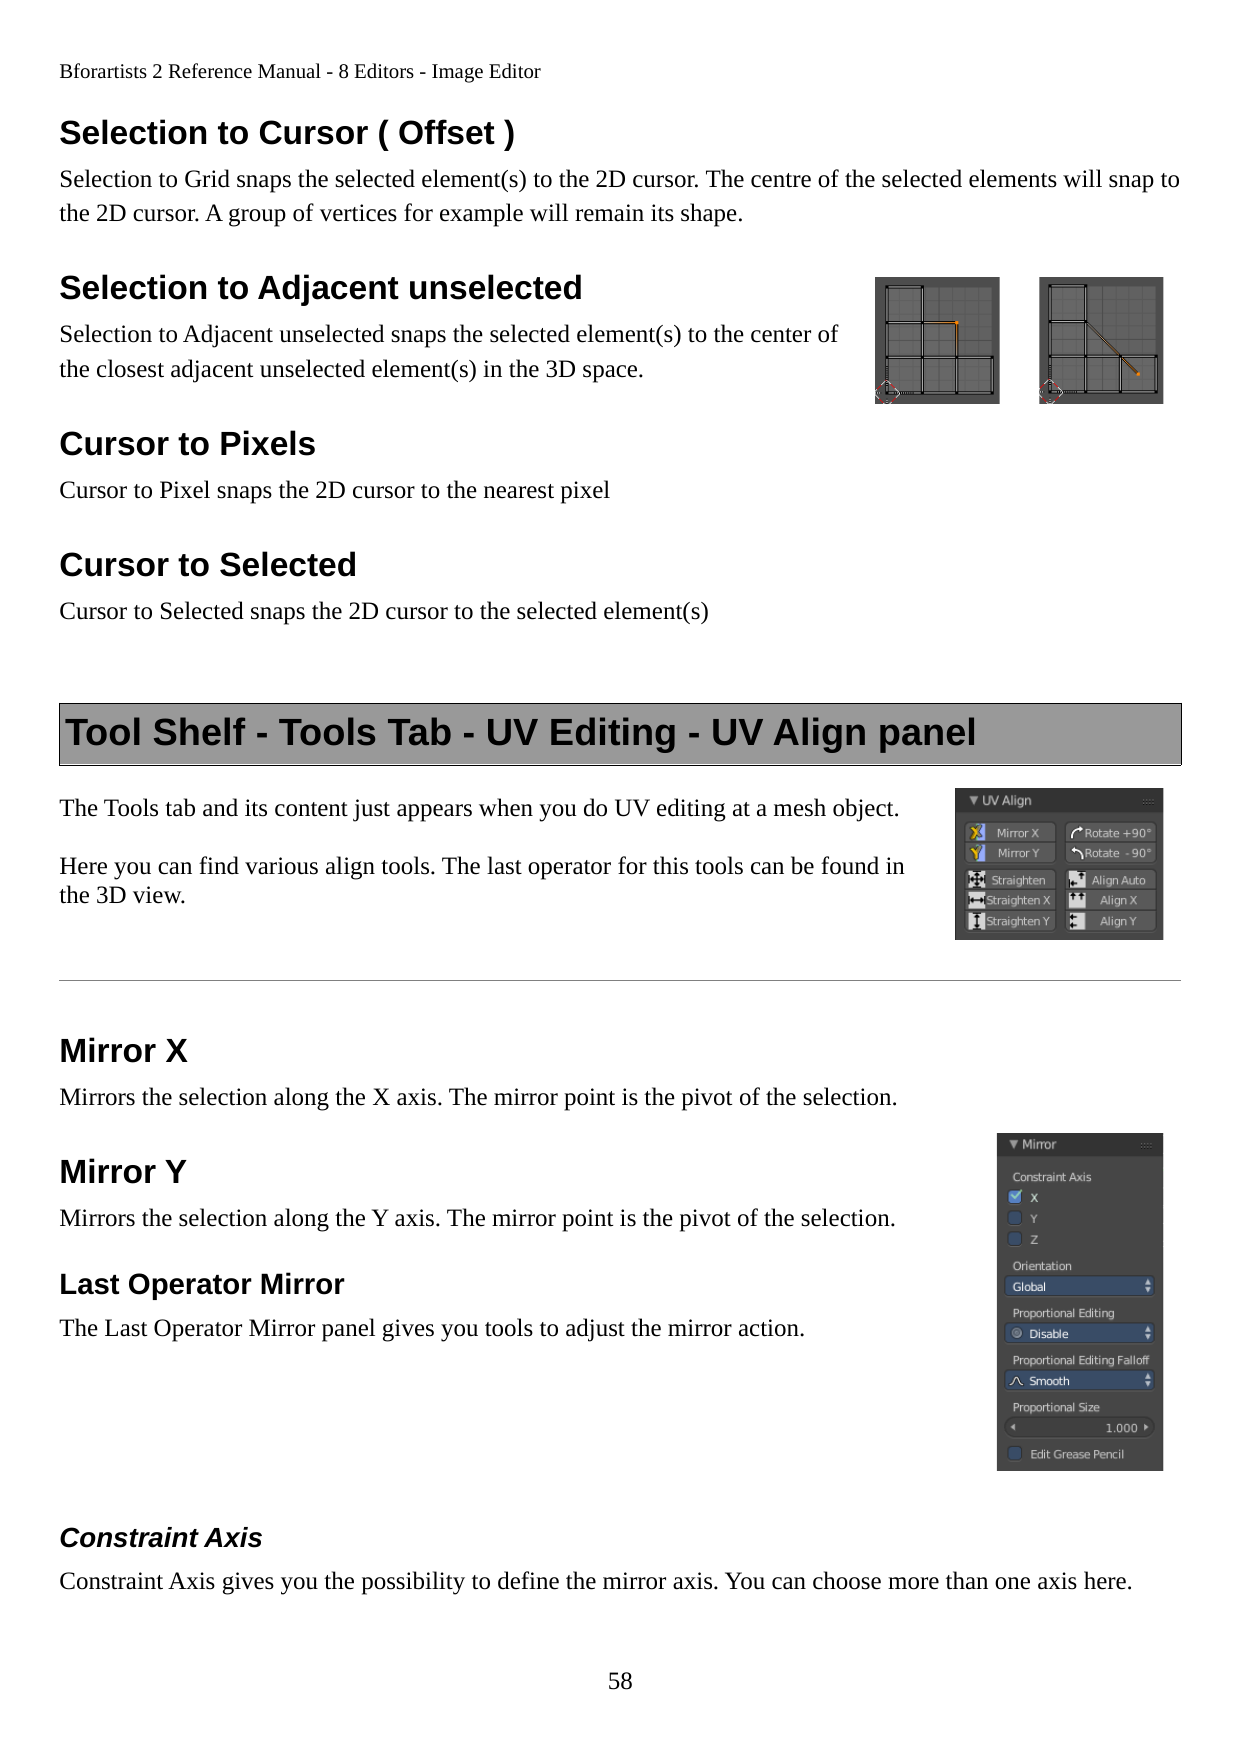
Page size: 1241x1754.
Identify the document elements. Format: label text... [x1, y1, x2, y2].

text Cursor to Pixel snaps the 2D cursor to the nearest pixel [59, 475, 1181, 503]
subtitle Mirror Y [59, 1152, 996, 1191]
text The Tools tab and its content just appears when you do UV editing at a mesh object. [59, 793, 955, 822]
text The Last Operator Mirror panel gives you tools to adjust the mirror action. [59, 1313, 996, 1342]
subtitle Selection to Adjacent unselected [59, 268, 1181, 307]
picture [1039, 277, 1164, 404]
text Mirrors the selection along the X axis. The mirror point is the pivot of the selection. [59, 1082, 1181, 1111]
subtitle Cursor to Selected [59, 545, 1181, 583]
text Selection to Adjacent unselected snaps the selected element(s) to the center of the closest adjacent unselected element(s) in the 3D space. [59, 319, 875, 382]
text Here you can find various align tools. The last operator for this tools can be found in the 3D view. [59, 851, 955, 908]
subtitle [1164, 1152, 1181, 1191]
subtitle [1164, 1267, 1181, 1301]
text Mirrors the selection along the Y axis. The mirror point is the pivot of the selection. [59, 1203, 996, 1232]
text Cursor to Selected snaps the 2D cursor to the selected element(s) [59, 596, 1181, 624]
subtitle Cursor to Pixels [59, 424, 1181, 462]
text Constraint Axis gives you the possibility to define the mirror axis. You can choose more than one axis here. [59, 1566, 1181, 1595]
picture [996, 1133, 1164, 1471]
picture [955, 788, 1164, 940]
picture [875, 277, 1000, 404]
subtitle Last Operator Mirror [59, 1267, 996, 1301]
subtitle Constraint Axis [59, 1522, 1181, 1554]
subtitle Mirror X [59, 1031, 1181, 1069]
table_header Tool Shelf - Tools Tab - UV Editing - UV Align panel [60, 704, 1181, 764]
text Selection to Grid snaps the selected element(s) to the 2D cursor. The centre of the selected elements will snap to the 2D cursor. A group of vertices for example will remain its shape. [59, 164, 1181, 227]
subtitle Selection to Cursor ( Offset ) [59, 113, 1181, 151]
